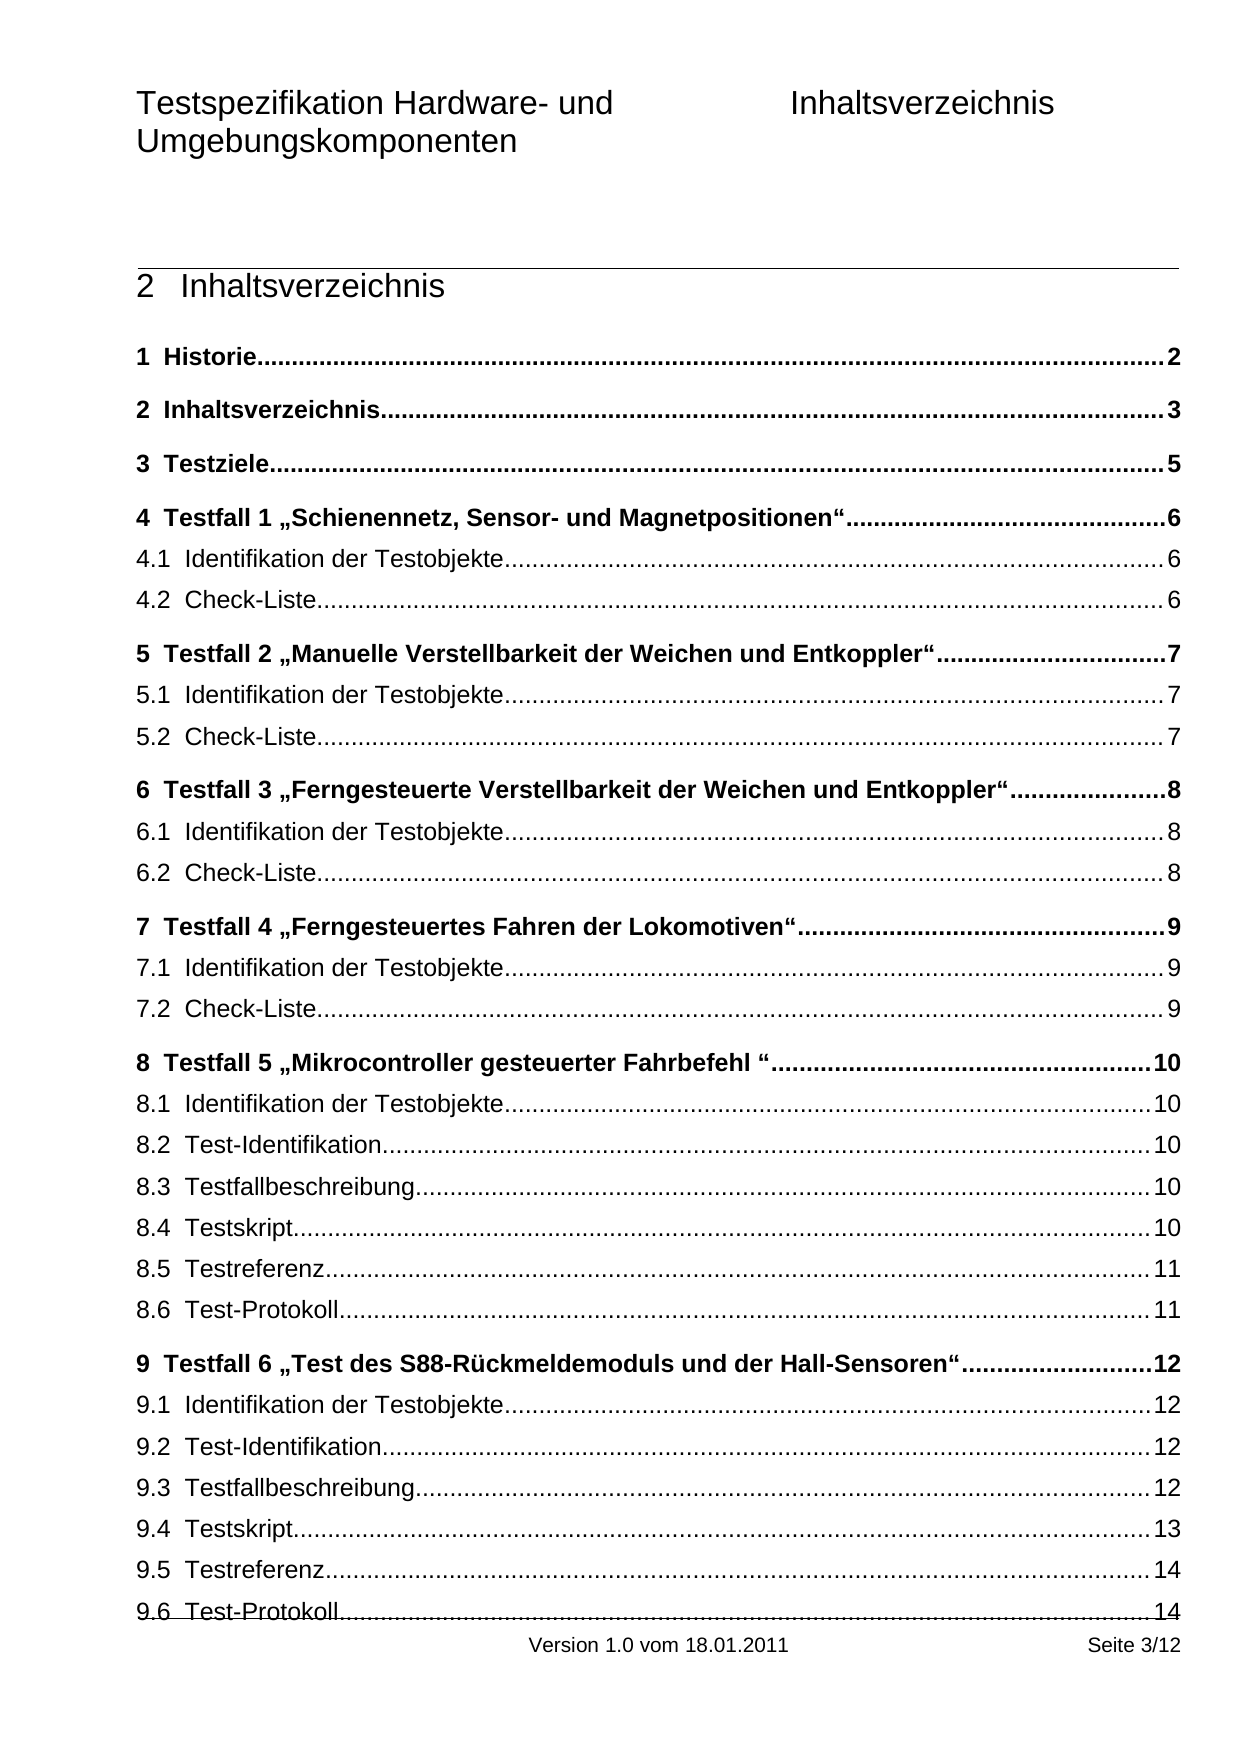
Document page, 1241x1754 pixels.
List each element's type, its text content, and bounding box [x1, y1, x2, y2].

text 9.4 Testskript 13 [136, 1514, 1181, 1543]
text 6.1 Identifikation der Testobjekte 8 [136, 817, 1181, 846]
text 8 Testfall 5 „Mikrocontroller gesteuerter Fahrbefehl “ 10 [136, 1048, 1181, 1077]
text 7.1 Identifikation der Testobjekte 9 [136, 953, 1181, 982]
text 4 Testfall 1 „Schienennetz, Sensor- und Magnetpositionen“ 6 [136, 503, 1181, 532]
text 5.1 Identifikation der Testobjekte 7 [136, 681, 1181, 709]
text 7 Testfall 4 „Ferngesteuertes Fahren der Lokomotiven“ 9 [136, 912, 1181, 941]
text 9.1 Identifikation der Testobjekte 12 [136, 1391, 1181, 1419]
text 8.4 Testskript 10 [136, 1213, 1181, 1242]
text 6.2 Check-Liste 8 [136, 858, 1181, 887]
text 1 Historie 2 [136, 342, 1181, 371]
text 3 Testziele 5 [136, 449, 1181, 478]
text 9.2 Test-Identifikation 12 [136, 1432, 1181, 1461]
text 9.3 Testfallbeschreibung 12 [136, 1473, 1181, 1502]
text 5 Testfall 2 „Manuelle Verstellbarkeit der Weichen und Entkoppler“ 7 [136, 639, 1181, 668]
text 8.3 Testfallbeschreibung 10 [136, 1172, 1181, 1201]
text 8.5 Testreferenz 11 [136, 1254, 1181, 1283]
text 8.6 Test-Protokoll 11 [136, 1296, 1181, 1324]
text 7.2 Check-Liste 9 [136, 994, 1181, 1023]
text 8.1 Identifikation der Testobjekte 10 [136, 1089, 1181, 1118]
text 6 Testfall 3 „Ferngesteuerte Verstellbarkeit der Weichen und Entkoppler“ 8 [136, 776, 1181, 804]
text 8.2 Test-Identifikation 10 [136, 1131, 1181, 1159]
subtitle Inhaltsverzeichnis [136, 289, 1181, 304]
text 9 Testfall 6 „Test des S88-Rückmeldemoduls und der Hall-Sensoren“ 12 [136, 1349, 1181, 1378]
text 4.2 Check-Liste 6 [136, 586, 1181, 614]
text 5.2 Check-Liste 7 [136, 722, 1181, 751]
text 9.6 Test-Protokoll 14 [136, 1597, 1181, 1612]
text 9.5 Testreferenz 14 [136, 1556, 1181, 1584]
text 2 Inhaltsverzeichnis 3 [136, 396, 1181, 424]
text 4.1 Identifikation der Testobjekte 6 [136, 544, 1181, 573]
